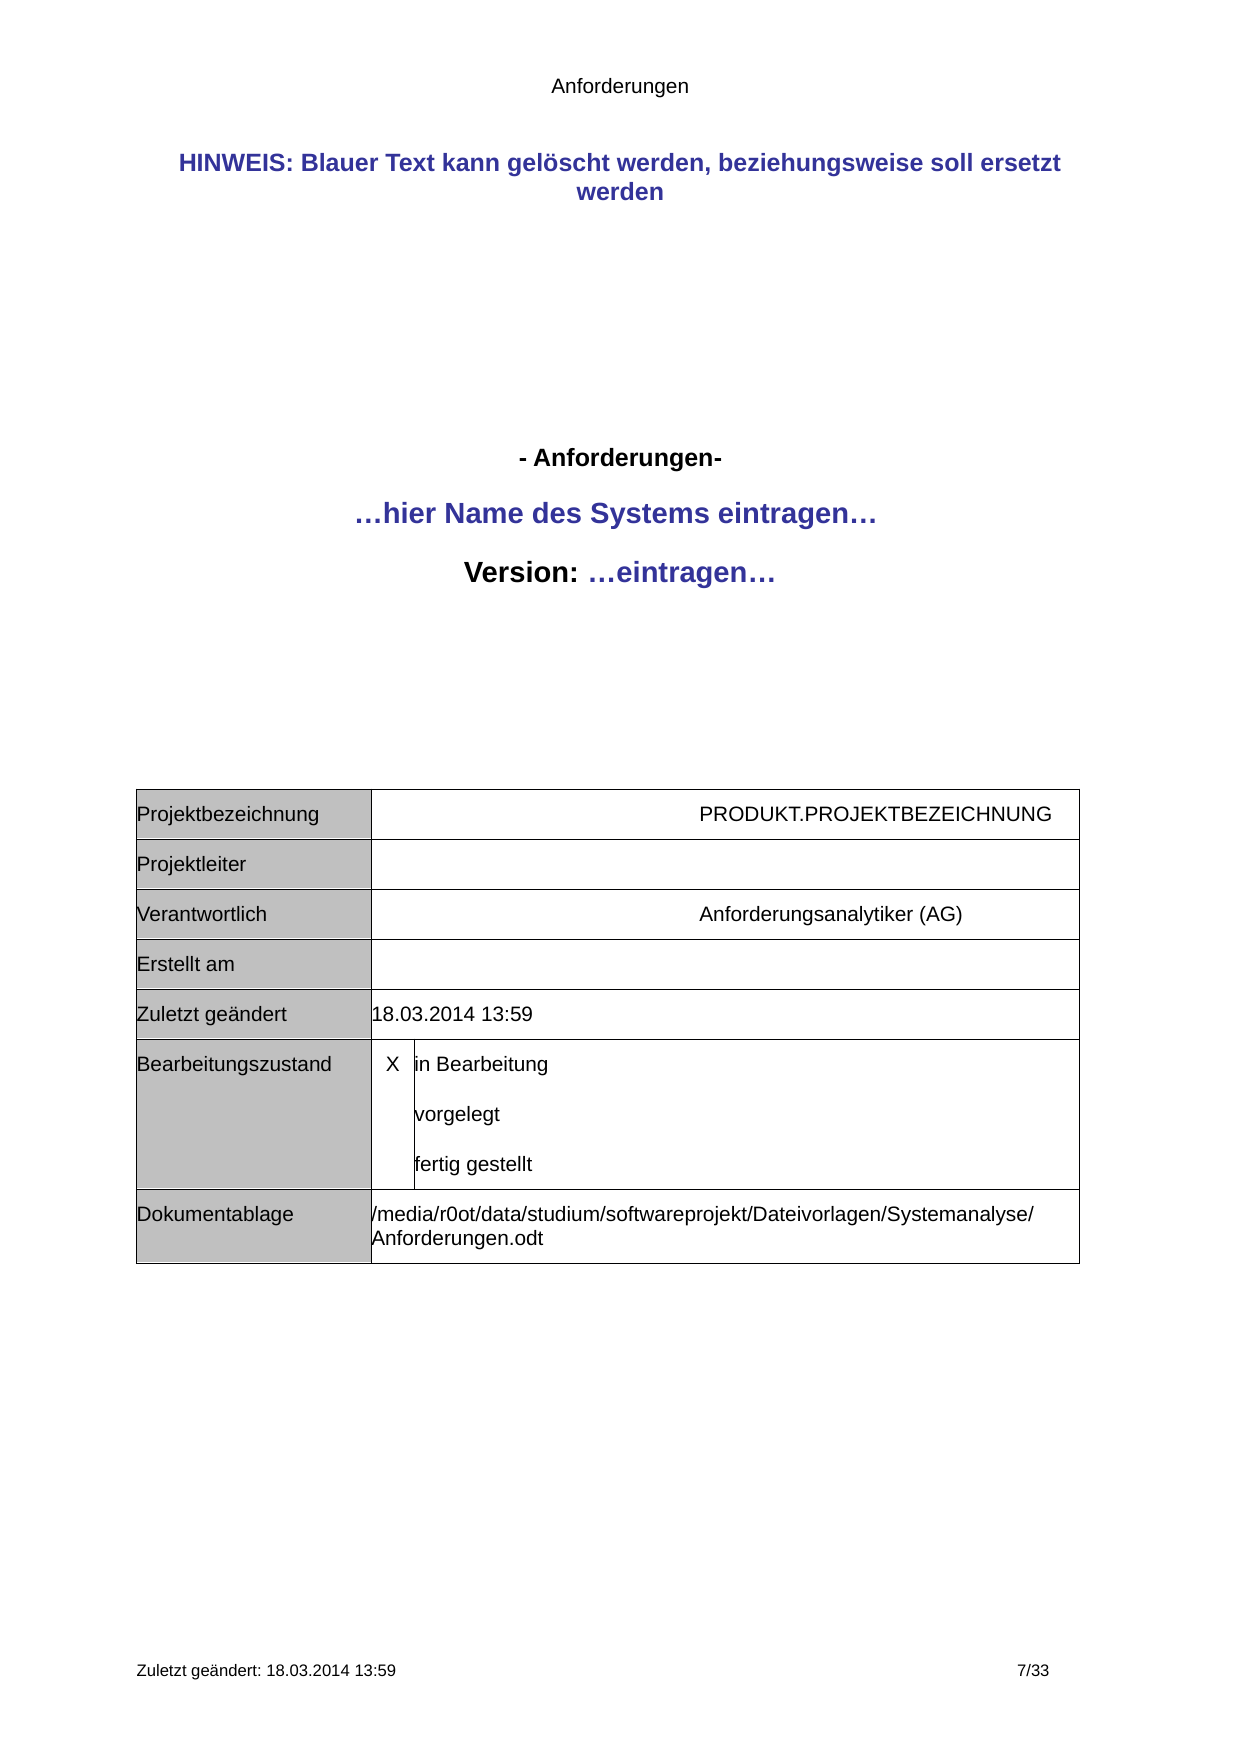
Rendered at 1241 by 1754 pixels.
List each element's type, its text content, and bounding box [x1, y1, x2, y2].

table_cell [372, 940, 1079, 988]
table_cell [372, 1089, 414, 1138]
table_cell Projektleiter [137, 840, 371, 888]
text - Anforderungen- [148, 443, 1092, 471]
table_cell vorgelegt [415, 1089, 1079, 1138]
table_cell [372, 840, 1079, 888]
table_cell [372, 1139, 414, 1188]
table_cell Bearbeitungszustand [137, 1040, 371, 1188]
table_cell Zuletzt geändert [137, 990, 371, 1038]
table_cell X [372, 1040, 414, 1088]
table_cell Verantwortlich [137, 890, 371, 938]
table_header Projektbezeichnung [137, 790, 371, 838]
table_cell Anforderungsanalytiker (AG) [372, 890, 1079, 938]
text HINWEIS: Blauer Text kann gelöscht werden, beziehungsweise soll ersetzt werden [148, 148, 1092, 205]
table_header PRODUKT.PROJEKTBEZEICHNUNG [372, 790, 1079, 838]
table_cell in Bearbeitung [415, 1040, 1079, 1088]
table_cell 18.03.2014 13:59 [372, 990, 1079, 1038]
table_cell fertig gestellt [415, 1139, 1079, 1188]
text Version: …eintragen… [148, 555, 1092, 588]
text …hier Name des Systems eintragen… [148, 496, 1092, 530]
table_cell Dokumentablage [137, 1190, 371, 1262]
table_cell /media/r0ot/data/studium/softwareprojekt/Dateivorlagen/Systemanalyse/Anforderungen.odt [372, 1190, 1079, 1262]
table_cell Erstellt am [137, 940, 371, 988]
